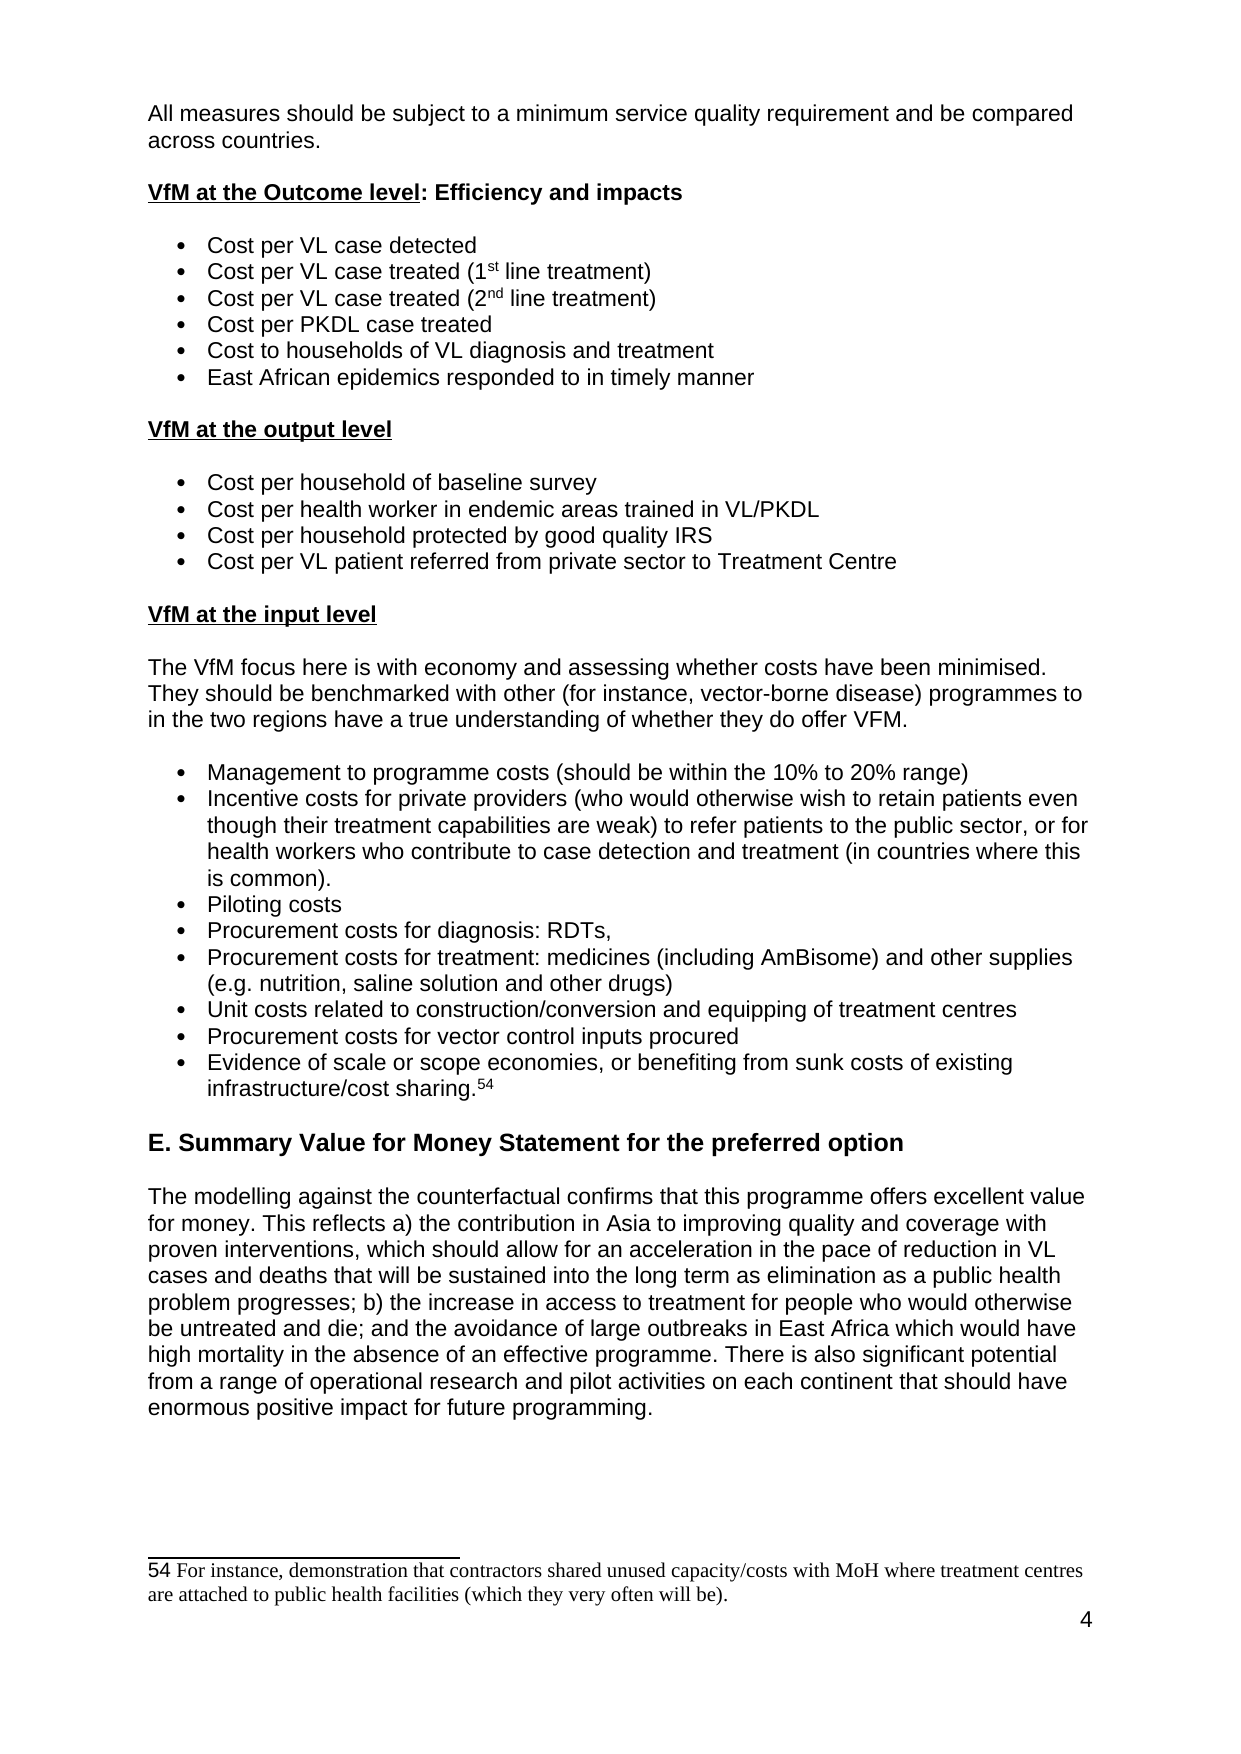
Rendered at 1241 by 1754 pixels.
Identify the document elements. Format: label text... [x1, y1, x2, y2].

list Incentive costs for private providers (who would otherwise wish to retain patients even though their treatment capabilities are weak) to refer patients to the public sector, or for health workers who contribute to case detection and treatment (in countries where this is common). [177, 785, 1092, 891]
list Cost per household protected by good quality IRS [177, 522, 1092, 548]
list For instance, demonstration that contractors shared unused capacity/costs with MoH where treatment centres are attached to public health facilities (which they very often will be). [148, 1558, 1092, 1606]
list Procurement costs for vector control inputs procured [177, 1023, 1092, 1049]
text VfM at the output level [148, 416, 1092, 443]
list Cost per household of baseline survey [177, 469, 1092, 496]
list Cost per PKDL case treated [177, 311, 1092, 337]
list Cost per VL case detected [177, 232, 1092, 258]
text VfM at the input level [148, 601, 1092, 627]
list Evidence of scale or scope economies, or benefiting from sunk costs of existing infrastructure/cost sharing. [177, 1049, 1092, 1102]
list Procurement costs for treatment: medicines (including AmBisome) and other supplies (e.g. nutrition, saline solution and other drugs) [177, 943, 1092, 996]
list Unit costs related to construction/conversion and equipping of treatment centres [177, 996, 1092, 1023]
text E. Summary Value for Money Statement for the preferred option [148, 1128, 1092, 1157]
list Cost per health worker in endemic areas trained in VL/PKDL [177, 496, 1092, 522]
list Procurement costs for diagnosis: RDTs, [177, 917, 1092, 943]
list Cost to households of VL diagnosis and treatment [177, 337, 1092, 364]
list Cost per VL case treated (2nd line treatment) [177, 285, 1092, 311]
list Piloting costs [177, 891, 1092, 917]
text The VfM focus here is with economy and assessing whether costs have been minimised. They should be benchmarked with other (for instance, vector-borne disease) programmes to in the two regions have a true understanding of whether they do offer VFM. [148, 654, 1092, 733]
text VfM at the Outcome level: Efficiency and impacts [148, 179, 1092, 206]
list Cost per VL case treated (1st line treatment) [177, 258, 1092, 285]
text All measures should be subject to a minimum service quality requirement and be compared across countries. [148, 100, 1092, 153]
text The modelling against the counterfactual confirms that this programme offers excellent value for money. This reflects a) the contribution in Asia to improving quality and coverage with proven interventions, which should allow for an acceleration in the pace of reduction in VL cases and deaths that will be sustained into the long term as elimination as a public health problem progresses; b) the increase in access to treatment for people who would otherwise be untreated and die; and the avoidance of large outbreaks in East Africa which would have high mortality in the absence of an effective programme. There is also significant potential from a range of operational research and pilot activities on each continent that should have enormous positive impact for future programming. [148, 1183, 1092, 1420]
list Management to programme costs (should be within the 10% to 20% range) [177, 759, 1092, 785]
list East African epidemics responded to in timely manner [177, 364, 1092, 390]
list Cost per VL patient referred from private sector to Treatment Centre [177, 548, 1092, 574]
